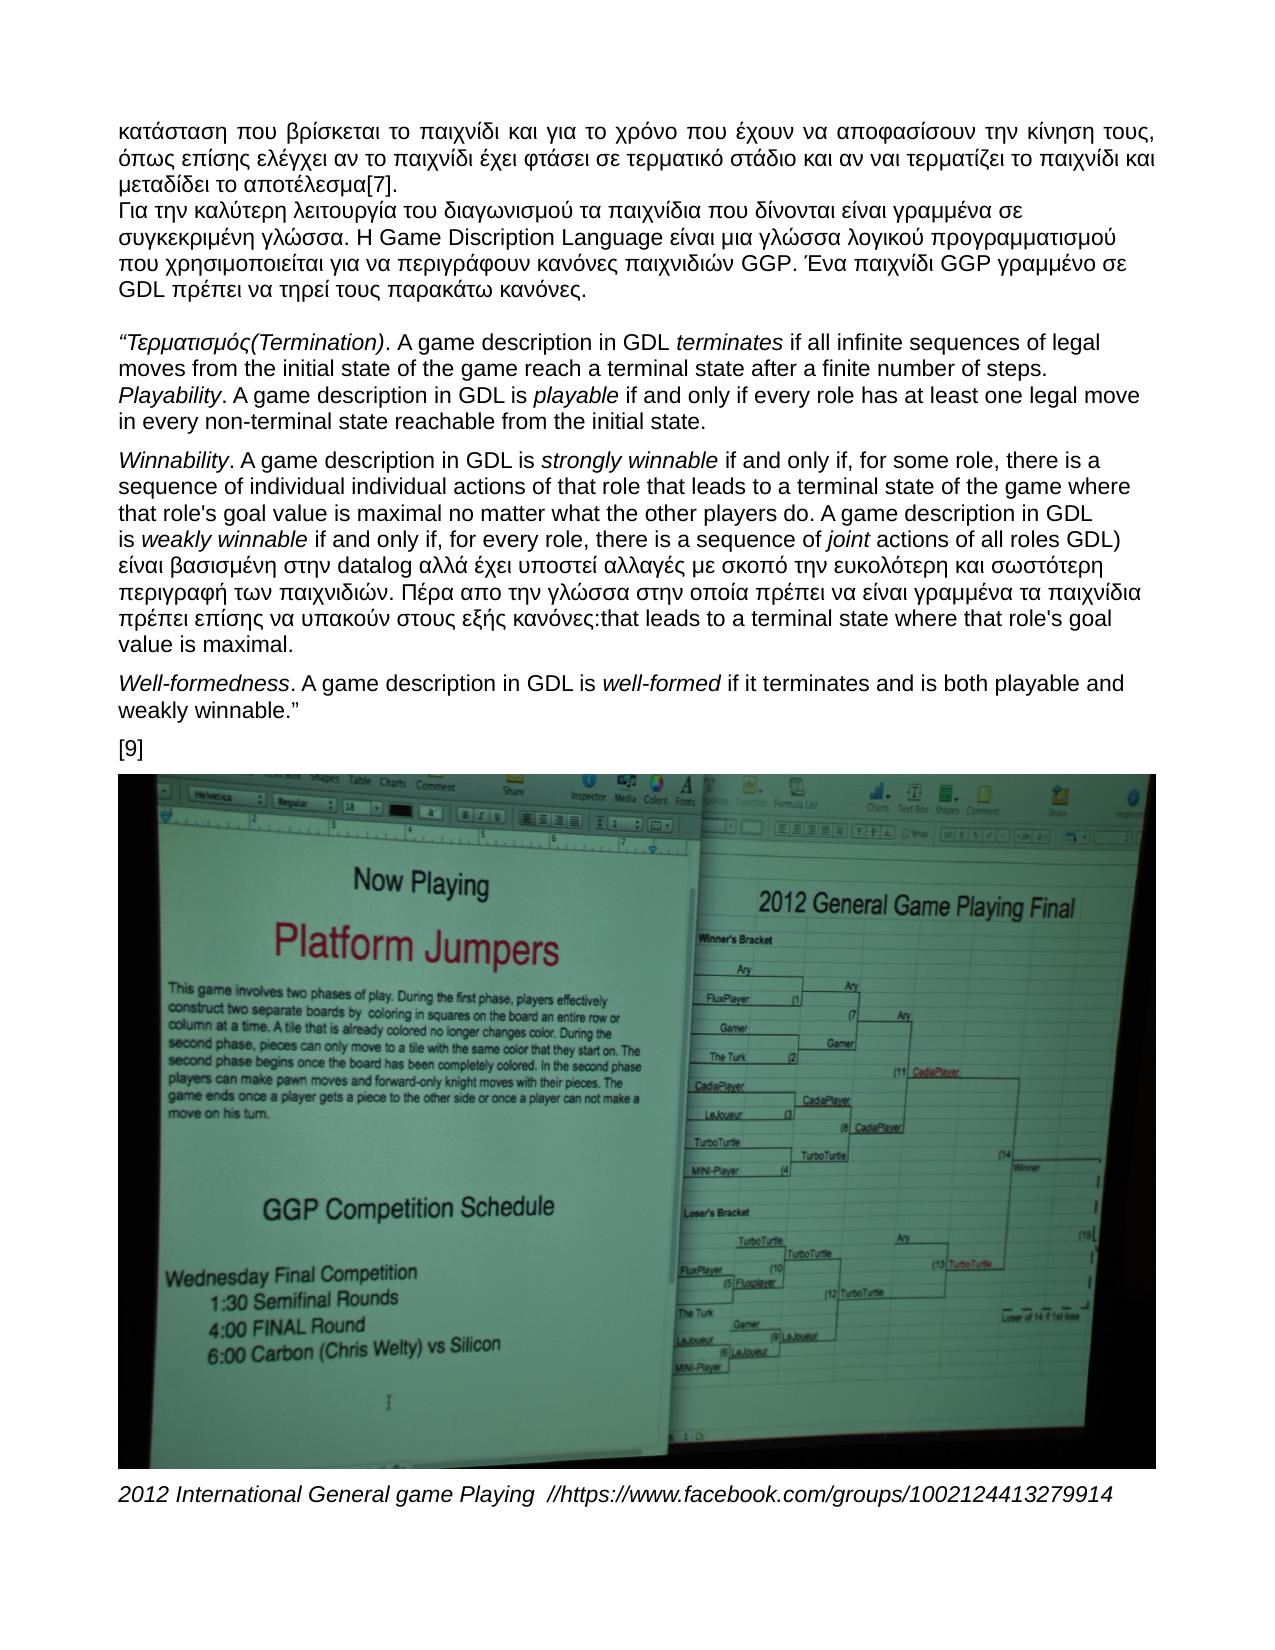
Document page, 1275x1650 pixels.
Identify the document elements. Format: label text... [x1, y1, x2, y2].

text “Τερματισμός(Termination). A game description in GDL terminates if all infinite sequences of legal moves from the initial state of the game reach a terminal state after a finite number of steps. [118, 329, 1157, 382]
text Για την καλύτερη λειτουργία του διαγωνισμού τα παιχνίδια που δίνονται είναι γραμμένα σε συγκεκριμένη γλώσσα. Η Game Discription Language είναι μια γλώσσα λογικού προγραμματισμού που χρησιμοποιείται για να περιγράφουν κανόνες παιχνιδιών GGP. Ένα παιχνίδι GGP γραμμένο σε GDL πρέπει να τηρεί τους παρακάτω κανόνες. [118, 197, 1157, 303]
text κατάσταση που βρίσκεται το παιχνίδι και για το χρόνο που έχουν να αποφασίσουν την κίνηση τους, όπως επίσης ελέγχει αν το παιχνίδι έχει φτάσει σε τερματικό στάδιο και αν ναι τερματίζει το παιχνίδι και μεταδίδει το αποτέλεσμα[7]. [118, 118, 1157, 197]
text 2012 International General game Playing //https://www.facebook.com/groups/1002124413279914 [118, 1481, 1157, 1507]
text Well-formedness. A game description in GDL is well-formed if it terminates and is both playable and weakly winnable.” [118, 670, 1157, 723]
text Playability. A game description in GDL is playable if and only if every role has at least one legal move in every non-terminal state reachable from the initial state. [118, 382, 1157, 434]
text [9] [118, 735, 1157, 762]
text Winnability. A game description in GDL is strongly winnable if and only if, for some role, there is a sequence of individual individual actions of that role that leads to a terminal state of the game where that role's goal value is maximal no matter what the other players do. A game description in GDL is weakly winnable if and only if, for every role, there is a sequence of joint actions of all roles GDL) είναι βασισμένη στην datalog αλλά έχει υποστεί αλλαγές με σκοπό την ευκολότερη και σωστότερη περιγραφή των παιχνιδιών. Πέρα απο την γλώσσα στην οποία πρέπει να είναι γραμμένα τα παιχνίδια πρέπει επίσης να υπακούν στους εξής κανόνες:that leads to a terminal state where that role's goal value is maximal. [118, 447, 1157, 658]
